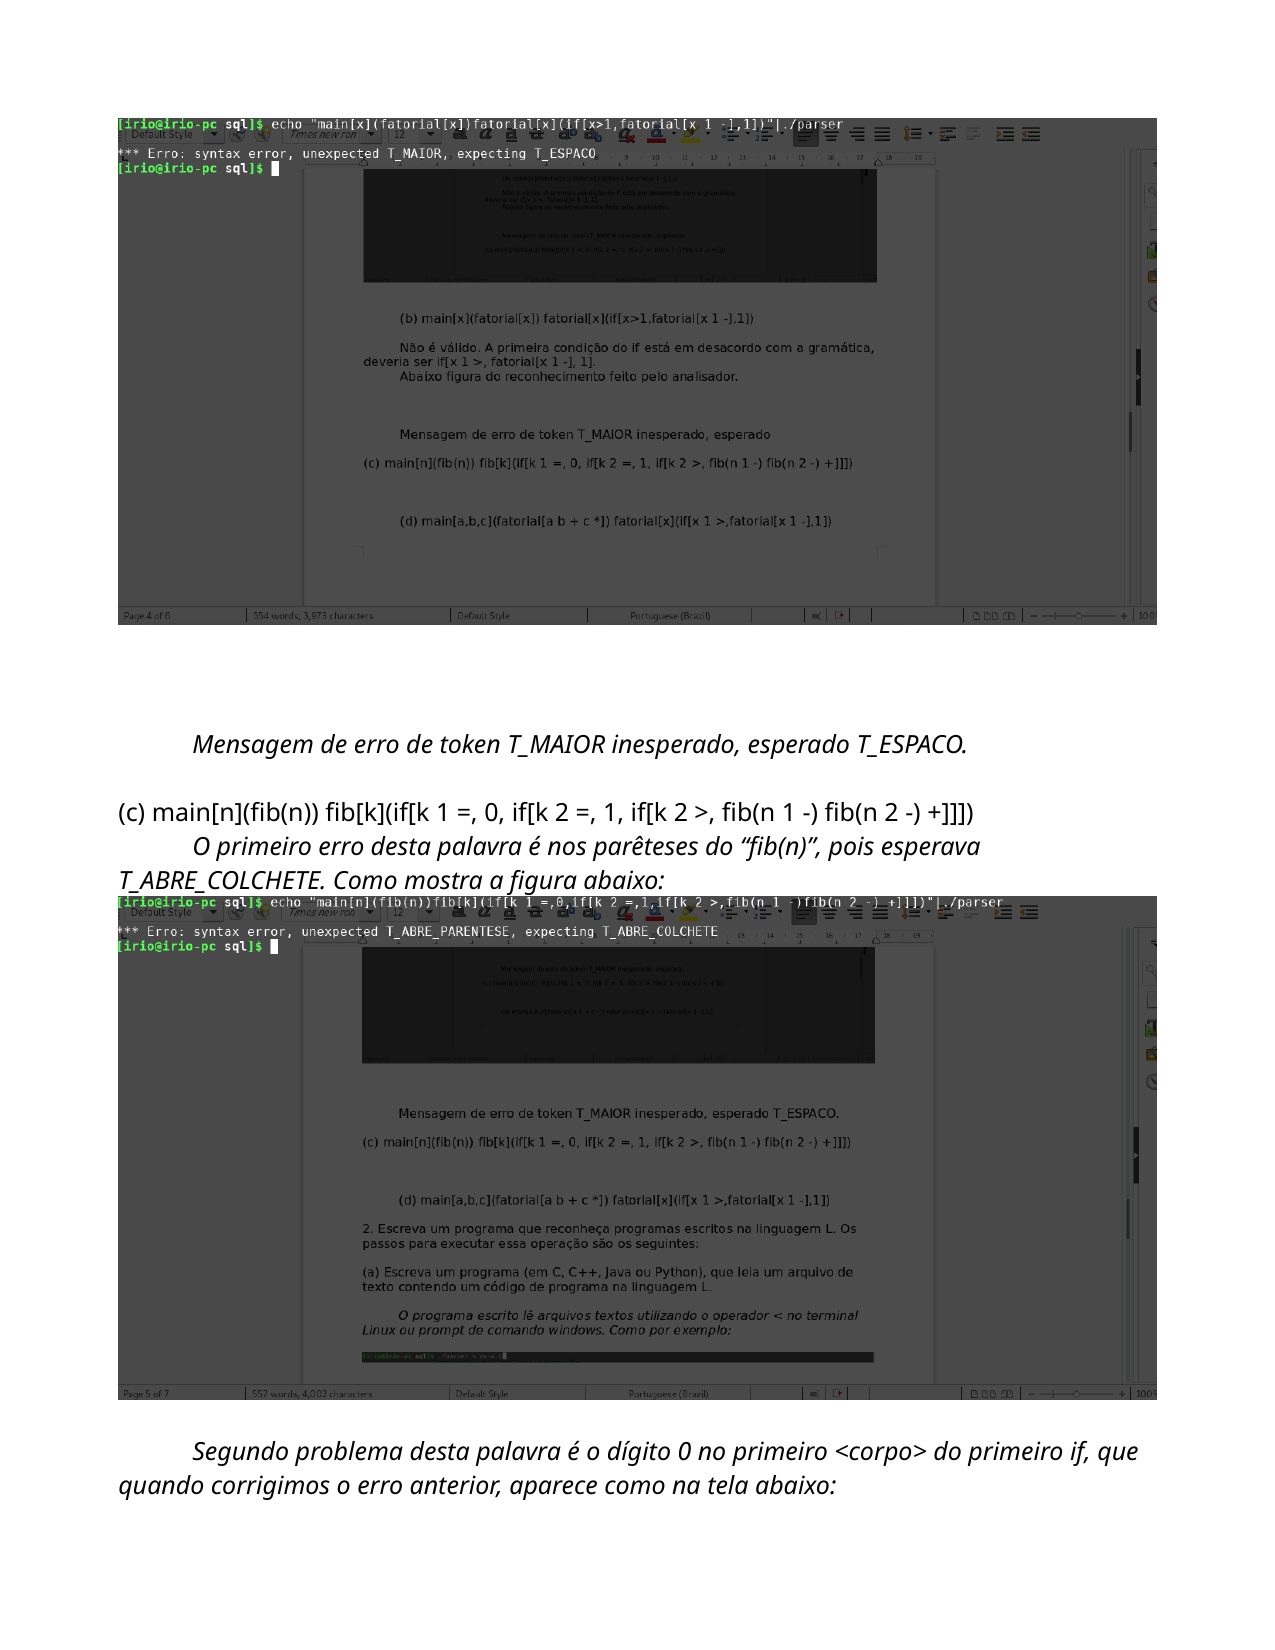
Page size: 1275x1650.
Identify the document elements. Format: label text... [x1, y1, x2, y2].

picture [118, 118, 1157, 625]
picture [118, 896, 1157, 1400]
text Segundo problema desta palavra é o dígito 0 no primeiro <corpo> do primeiro if, que quando corrigimos o erro anterior, aparece como na tela abaixo: [118, 1433, 1157, 1501]
text O primeiro erro desta palavra é nos parêteses do “fib(n)”, pois esperava T_ABRE_COLCHETE. Como mostra a figura abaixo: [118, 829, 1157, 896]
text Mensagem de erro de token T_MAIOR inesperado, esperado T_ESPACO. [118, 726, 1157, 761]
text (c) main[n](fib(n)) fib[k](if[k 1 =, 0, if[k 2 =, 1, if[k 2 >, fib(n 1 -) fib(n 2 -) +]]]) [118, 794, 1157, 829]
